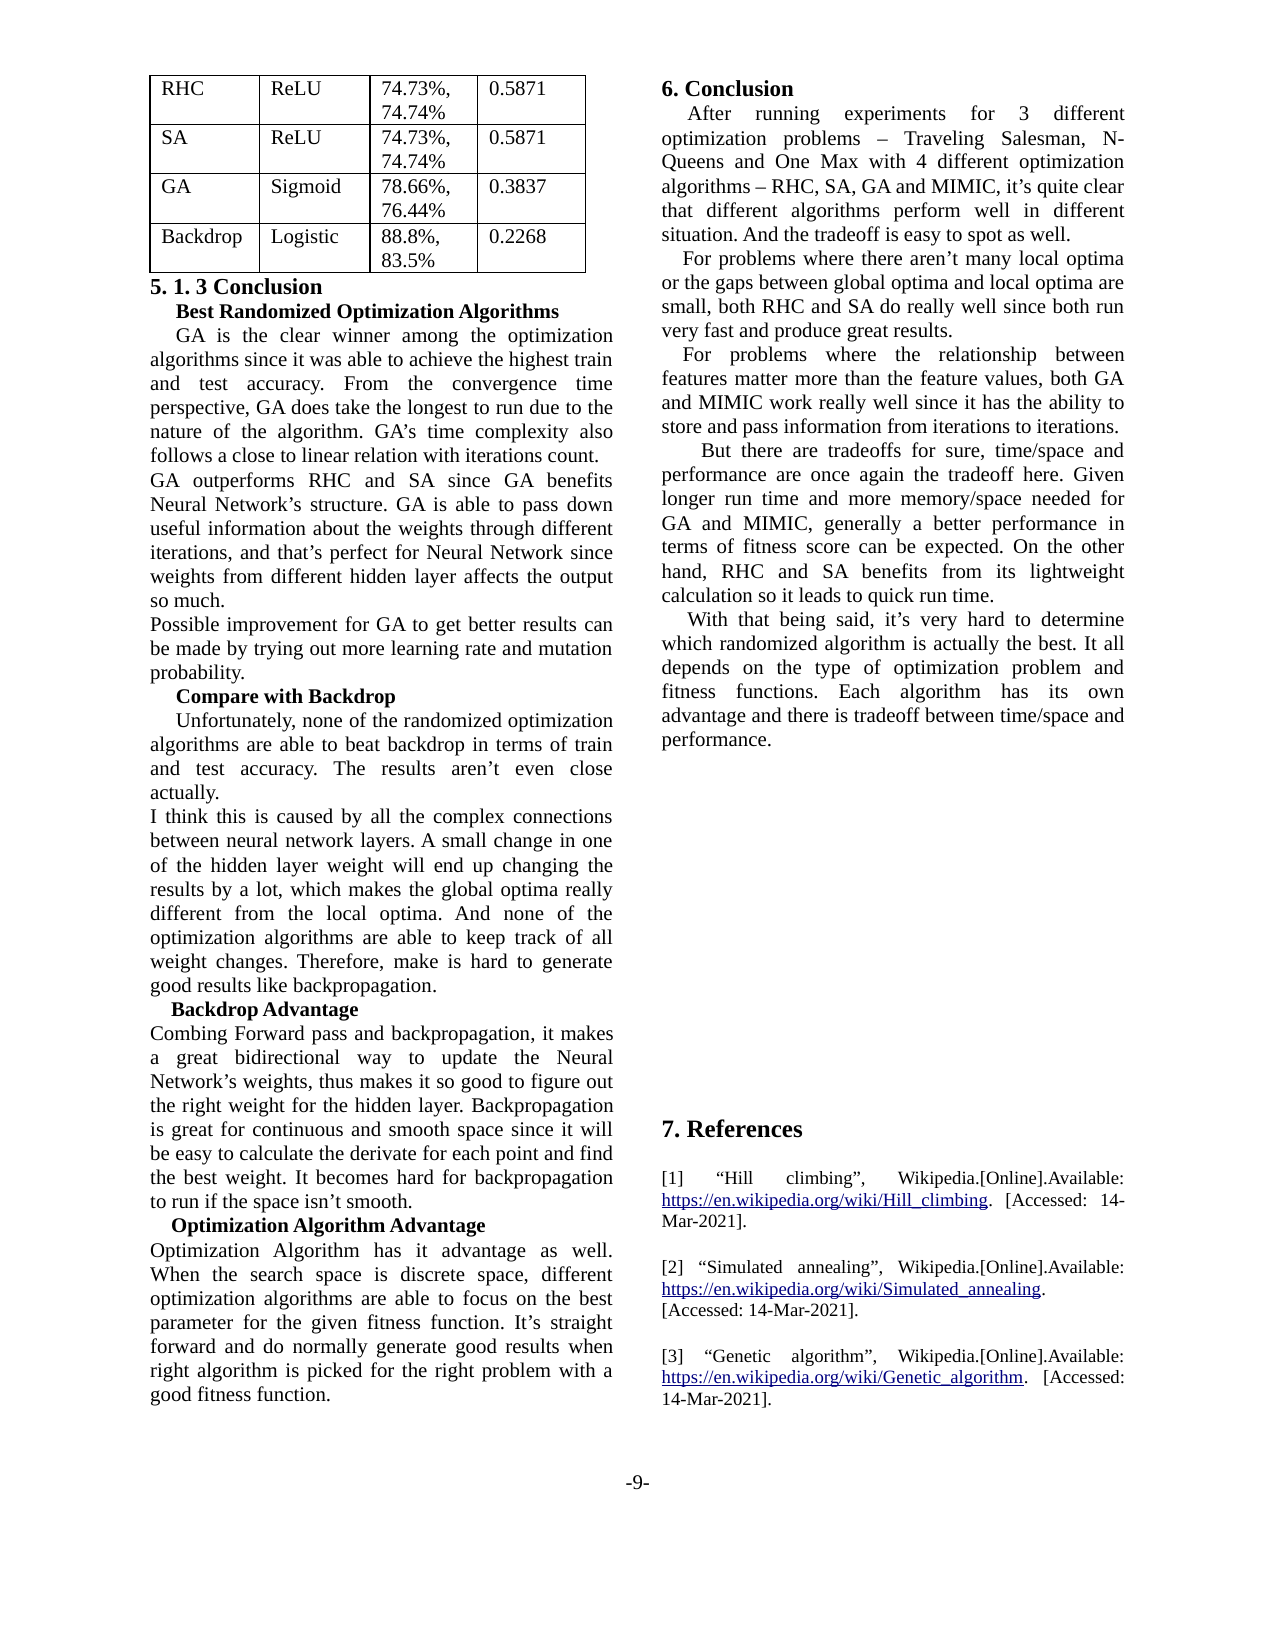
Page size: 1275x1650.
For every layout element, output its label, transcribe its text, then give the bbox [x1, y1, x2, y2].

table_cell GA [151, 174, 259, 222]
table_cell Backdrop [151, 224, 259, 272]
table_cell 0.3837 [478, 174, 585, 222]
text Best Randomized Optimization Algorithms [150, 299, 613, 323]
table_cell SA [151, 125, 259, 173]
subtitle 7. References [661, 1114, 1125, 1143]
text Possible improvement for GA to get better results can be made by trying out more learning rate and mutation probability. [150, 612, 613, 684]
table_cell ReLU [260, 125, 369, 173]
text I think this is caused by all the complex connections between neural network layers. A small change in one of the hidden layer weight will end up changing the results by a lot, which makes the global optima really different from the local optima. And none of the optimization algorithms are able to keep track of all weight changes. Therefore, make is hard to generate good results like backpropagation. [150, 804, 613, 997]
text But there are tradeoffs for sure, time/space and performance are once again the tradeoff here. Given longer run time and more memory/space needed for GA and MIMIC, generally a better performance in terms of fitness score can be expected. On the other hand, RHC and SA benefits from its lightweight calculation so it leads to quick run time. [661, 438, 1125, 607]
table_cell 0.5871 [478, 76, 585, 124]
text Compare with Backdrop [150, 684, 613, 708]
subtitle 5. 1. 3 Conclusion [150, 273, 613, 299]
text Optimization Algorithm has it advantage as well. When the search space is discrete space, different optimization algorithms are able to focus on the best parameter for the given fitness function. It’s straight forward and do normally generate good results when right algorithm is picked for the right problem with a good fitness function. [150, 1237, 613, 1406]
text After running experiments for 3 different optimization problems – Traveling Salesman, N-Queens and One Max with 4 different optimization algorithms – RHC, SA, GA and MIMIC, it’s quite clear that different algorithms perform well in different situation. And the tradeoff is easy to spot as well. [661, 101, 1125, 246]
text Unfortunately, none of the randomized optimization algorithms are able to beat backdrop in terms of train and test accuracy. The results aren’t even close actually. [150, 708, 613, 804]
table_cell 74.73%, 74.74% [371, 76, 477, 124]
table_cell 88.8%, 83.5% [371, 224, 477, 272]
text With that being said, it’s very hard to determine which randomized algorithm is actually the best. It all depends on the type of optimization problem and fitness functions. Each algorithm has its own advantage and there is tradeoff between time/space and performance. [661, 607, 1125, 751]
text GA outperforms RHC and SA since GA benefits Neural Network’s structure. GA is able to pass down useful information about the weights through different iterations, and that’s perfect for Neural Network since weights from different hidden layer affects the output so much. [150, 467, 613, 612]
text For problems where there aren’t many local optima or the gaps between global optima and local optima are small, both RHC and SA do really well since both run very fast and produce great results. [661, 246, 1125, 342]
text Optimization Algorithm Advantage [150, 1213, 613, 1237]
text [3] “Genetic algorithm”, Wikipedia.[Online].Available: https://en.wikipedia.org/wiki/Genetic_algorithm. [Accessed: 14-Mar-2021]. [661, 1344, 1125, 1409]
table_cell 74.73%, 74.74% [371, 125, 477, 173]
text Backdrop Advantage [150, 997, 613, 1021]
table_cell ReLU [260, 76, 369, 124]
table_cell RHC [151, 76, 259, 124]
table_cell 78.66%, 76.44% [371, 174, 477, 222]
table_cell Sigmoid [260, 174, 369, 222]
text For problems where the relationship between features matter more than the feature values, both GA and MIMIC work really well since it has the ability to store and pass information from iterations to iterations. [661, 342, 1125, 438]
table_cell 0.5871 [478, 125, 585, 173]
text [2] “Simulated annealing”, Wikipedia.[Online].Available: https://en.wikipedia.org/wiki/Simulated_annealing. [Accessed: 14-Mar-2021]. [661, 1256, 1125, 1321]
text GA is the clear winner among the optimization algorithms since it was able to achieve the highest train and test accuracy. From the convergence time perspective, GA does take the longest to run due to the nature of the algorithm. GA’s time complexity also follows a close to linear relation with iterations count. [150, 323, 613, 467]
table_cell 0.2268 [478, 224, 585, 272]
table_cell Logistic [260, 224, 369, 272]
text Combing Forward pass and backpropagation, it makes a great bidirectional way to update the Neural Network’s weights, thus makes it so good to figure out the right weight for the hidden layer. Backpropagation is great for continuous and smooth space since it will be easy to calculate the derivate for each point and find the best weight. It becomes hard for backpropagation to run if the space isn’t smooth. [150, 1021, 613, 1213]
text [1] “Hill climbing”, Wikipedia.[Online].Available: https://en.wikipedia.org/wiki/Hill_climbing. [Accessed: 14-Mar-2021]. [661, 1167, 1125, 1232]
subtitle 6. Conclusion [661, 75, 1125, 101]
